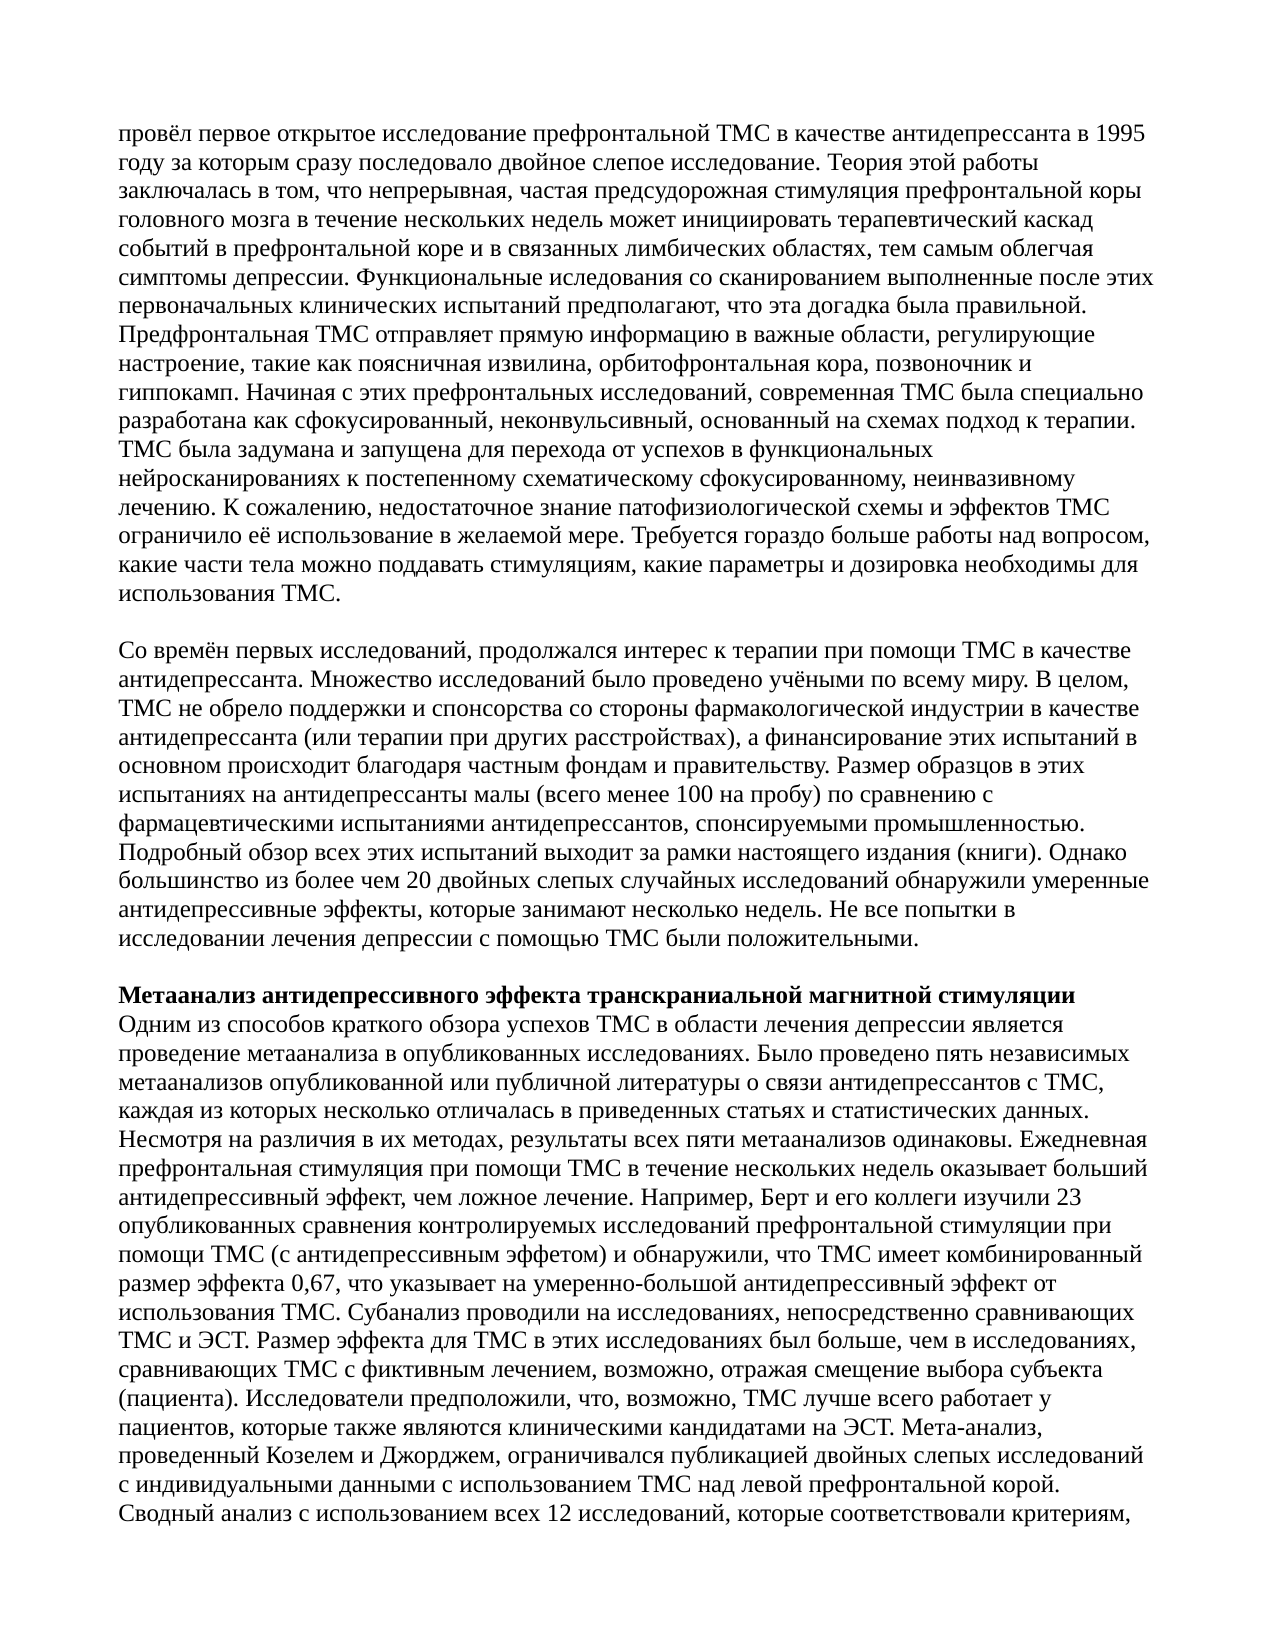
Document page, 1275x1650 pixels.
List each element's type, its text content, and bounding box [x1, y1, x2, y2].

text Со времён первых исследований, продолжался интерес к терапии при помощи ТМС в качестве антидепрессанта. Множество исследований было проведено учёными по всему миру. В целом, ТМС не обрело поддержки и спонсорства со стороны фармакологической индустрии в качестве антидепрессанта (или терапии при других расстройствах), а финансирование этих испытаний в основном происходит благодаря частным фондам и правительству. Размер образцов в этих испытаниях на антидепрессанты малы (всего менее 100 на пробу) по сравнению с фармацевтическими испытаниями антидепрессантов, спонсируемыми промышленностью. Подробный обзор всех этих испытаний выходит за рамки настоящего издания (книги). Однако большинство из более чем 20 двойных слепых случайных исследований обнаружили умеренные антидепрессивные эффекты, которые занимают несколько недель. Не все попытки в исследовании лечения депрессии с помощью ТМС были положительными. [118, 636, 1157, 952]
text провёл первое открытое исследование префронтальной ТМС в качестве антидепрессанта в 1995 году за которым сразу последовало двойное слепое исследование. Теория этой работы заключалась в том, что непрерывная, частая предсудорожная стимуляция префронтальной коры головного мозга в течение нескольких недель может инициировать терапевтический каскад событий в префронтальной коре и в связанных лимбических областях, тем самым облегчая симптомы депрессии. Функциональные иследования со сканированием выполненные после этих первоначальных клинических испытаний предполагают, что эта догадка была правильной. Предфронтальная ТМС отправляет прямую информацию в важные области, регулирующие настроение, такие как поясничная извилина, орбитофронтальная кора, позвоночник и гиппокамп. Начиная с этих префронтальных исследований, современная ТМС была специально разработана как сфокусированный, неконвульсивный, основанный на схемах подход к терапии. ТМС была задумана и запущена для перехода от успехов в функциональных нейросканированиях к постепенному схематическому сфокусированному, неинвазивному лечению. К сожалению, недостаточное знание патофизиологической схемы и эффектов ТМС ограничило её использование в желаемой мере. Требуется гораздо больше работы над вопросом, какие части тела можно поддавать стимуляциям, какие параметры и дозировка необходимы для использования ТМС. [118, 118, 1157, 607]
text Одним из способов краткого обзора успехов ТМС в области лечения депрессии является проведение метаанализа в опубликованных исследованиях. Было проведено пять независимых метаанализов опубликованной или публичной литературы о связи антидепрессантов с ТМС, каждая из которых несколько отличалась в приведенных статьях и статистических данных. Несмотря на различия в их методах, результаты всех пяти метаанализов одинаковы. Ежедневная префронтальная стимуляция при помощи ТМС в течение нескольких недель оказывает больший антидепрессивный эффект, чем ложное лечение. Например, Берт и его коллеги изучили 23 опубликованных сравнения контролируемых исследований префронтальной стимуляции при помощи ТМС (с антидепрессивным эффетом) и обнаружили, что ТМС имеет комбинированный размер эффекта 0,67, что указывает на умеренно-большой антидепрессивный эффект от использования ТМС. Субанализ проводили на исследованиях, непосредственно сравнивающих ТМС и ЭСТ. Размер эффекта для ТМС в этих исследованиях был больше, чем в исследованиях, сравнивающих ТМС с фиктивным лечением, возможно, отражая смещение выбора субъекта (пациента). Исследователи предположили, что, возможно, ТМС лучше всего работает у пациентов, которые также являются клиническими кандидатами на ЭСТ. Мета-анализ, проведенный Козелем и Джорджем, ограничивался публикацией двойных слепых исследований с индивидуальными данными с использованием ТМС над левой префронтальной корой. Сводный анализ с использованием всех 12 исследований, которые соответствовали критериям, [118, 1009, 1157, 1527]
text Метаанализ антидепрессивного эффекта транскраниальной магнитной стимуляции [118, 981, 1157, 1009]
